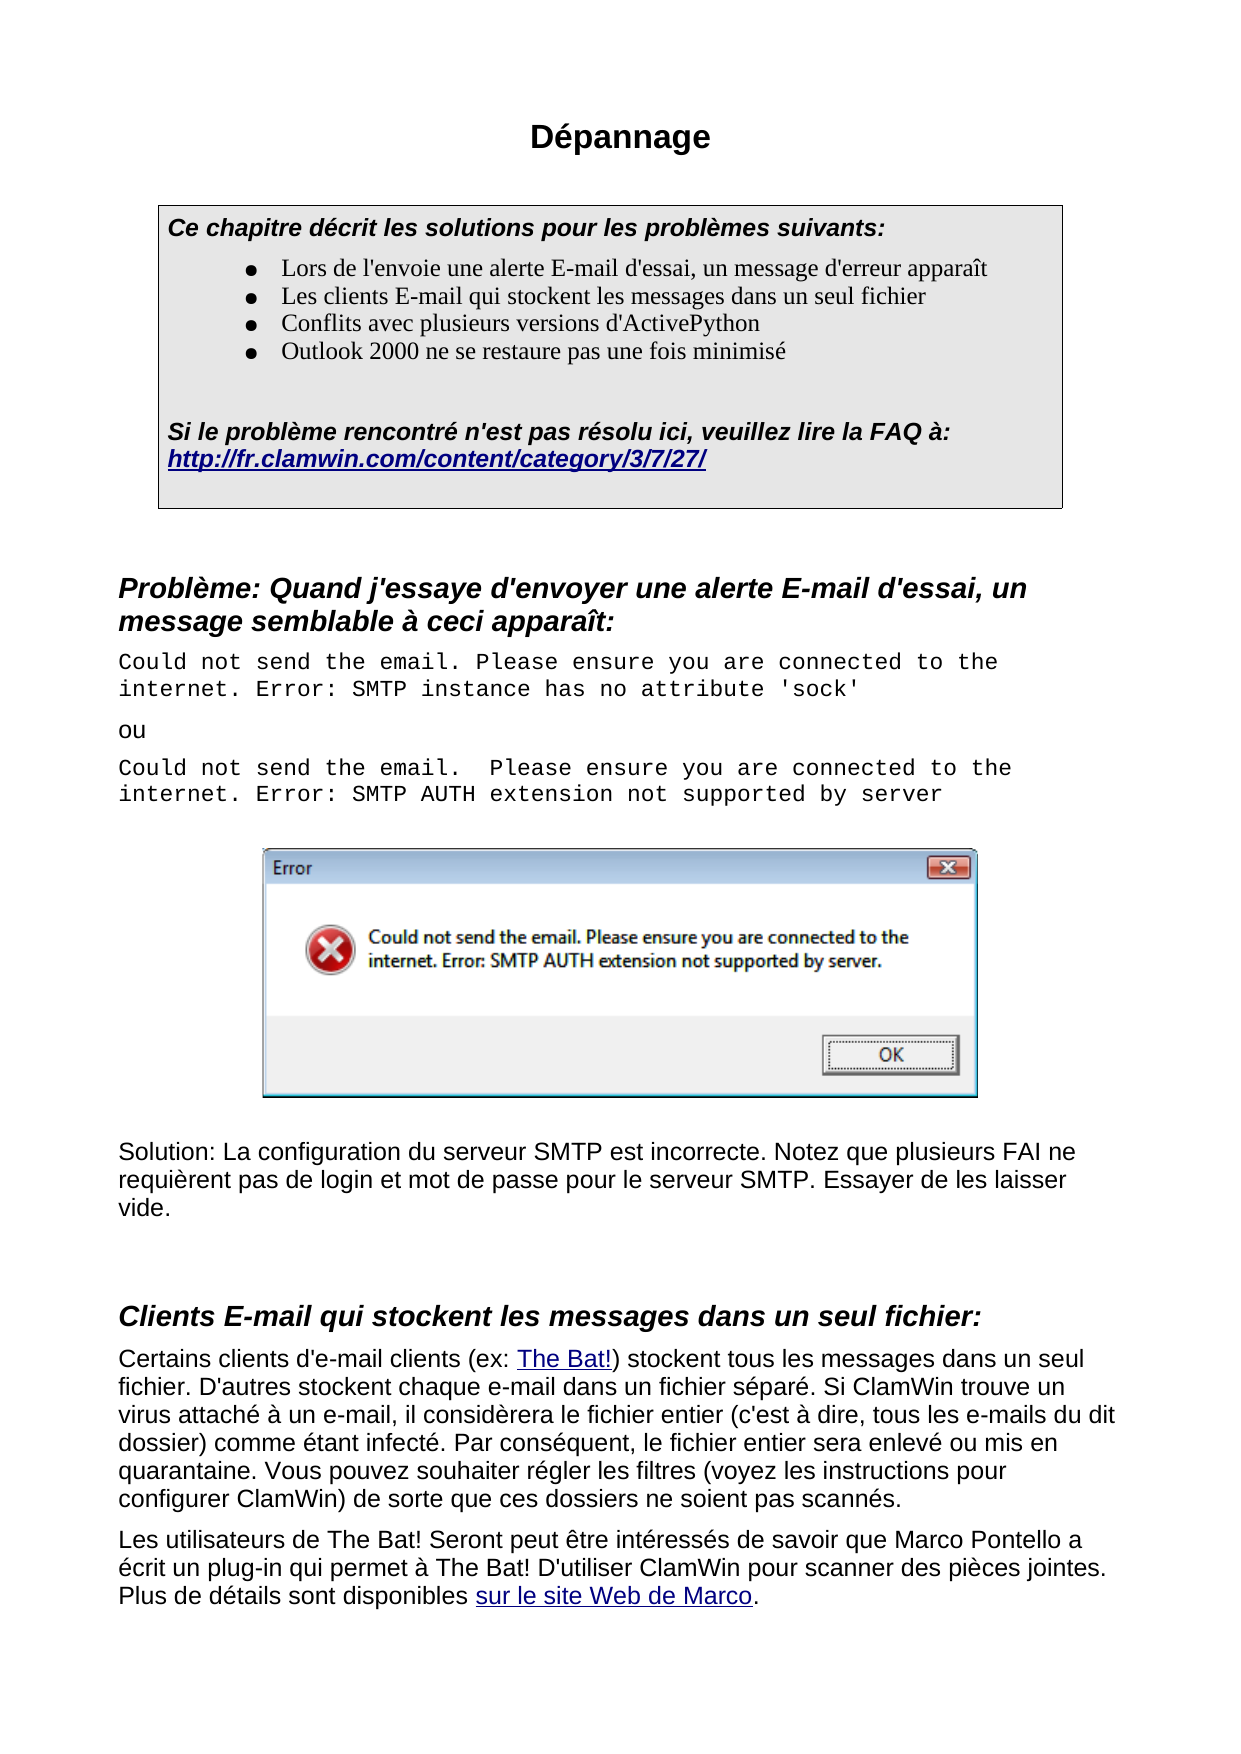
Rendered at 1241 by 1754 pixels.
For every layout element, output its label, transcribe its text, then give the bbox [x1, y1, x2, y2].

text Solution: La configuration du serveur SMTP est incorrecte. Notez que plusieurs FAI ne requièrent pas de login et mot de passe pour le serveur SMTP. Essayer de les laisser vide. [118, 1138, 1122, 1222]
subtitle Ce chapitre décrit les solutions pour les problèmes suivants: [167, 214, 1053, 242]
list Lors de l'envoie une alerte E-mail d'essai, un message d'erreur apparaît [243, 254, 1053, 282]
list Les clients E-mail qui stockent les messages dans un seul fichier [243, 282, 1053, 309]
text Certains clients d'e-mail clients (ex: The Bat!) stockent tous les messages dans un seul fichier. D'autres stockent chaque e-mail dans un fichier séparé. Si ClamWin trouve un virus attaché à un e-mail, il considèrera le fichier entier (c'est à dire, tous les e-mails du dit dossier) comme étant infecté. Par conséquent, le fichier entier sera enlevé ou mis en quarantaine. Vous pouvez souhaiter régler les filtres (voyez les instructions pour configurer ClamWin) de sorte que ces dossiers ne soient pas scannés. [118, 1345, 1122, 1513]
picture [262, 848, 978, 1098]
text Les utilisateurs de The Bat! Seront peut être intéressés de savoir que Marco Pontello a écrit un plug-in qui permet à The Bat! D'utiliser ClamWin pour scanner des pièces jointes. Plus de détails sont disponibles sur le site Web de Marco. [118, 1526, 1122, 1609]
list Conflits avec plusieurs versions d'ActivePython [243, 309, 1053, 337]
subtitle Problème: Quand j'essaye d'envoyer une alerte E-mail d'essai, un message semblable à ceci apparaît: [118, 572, 1122, 638]
text Could not send the email. Please ensure you are connected to the internet. Error: SMTP AUTH extension not supported by server [118, 756, 1122, 808]
text Could not send the email. Please ensure you are connected to the internet. Error: SMTP instance has no attribute 'sock' [118, 650, 1122, 703]
subtitle Clients E-mail qui stockent les messages dans un seul fichier: [118, 1300, 1122, 1332]
list Outlook 2000 ne se restaure pas une fois minimisé [243, 337, 1053, 365]
subtitle Si le problème rencontré n'est pas résolu ici, veuillez lire la FAQ à: http://fr.clamwin.com/content/category/3/7/27/ [167, 418, 1053, 473]
text ou [118, 715, 1122, 743]
subtitle Dépannage [118, 118, 1122, 155]
